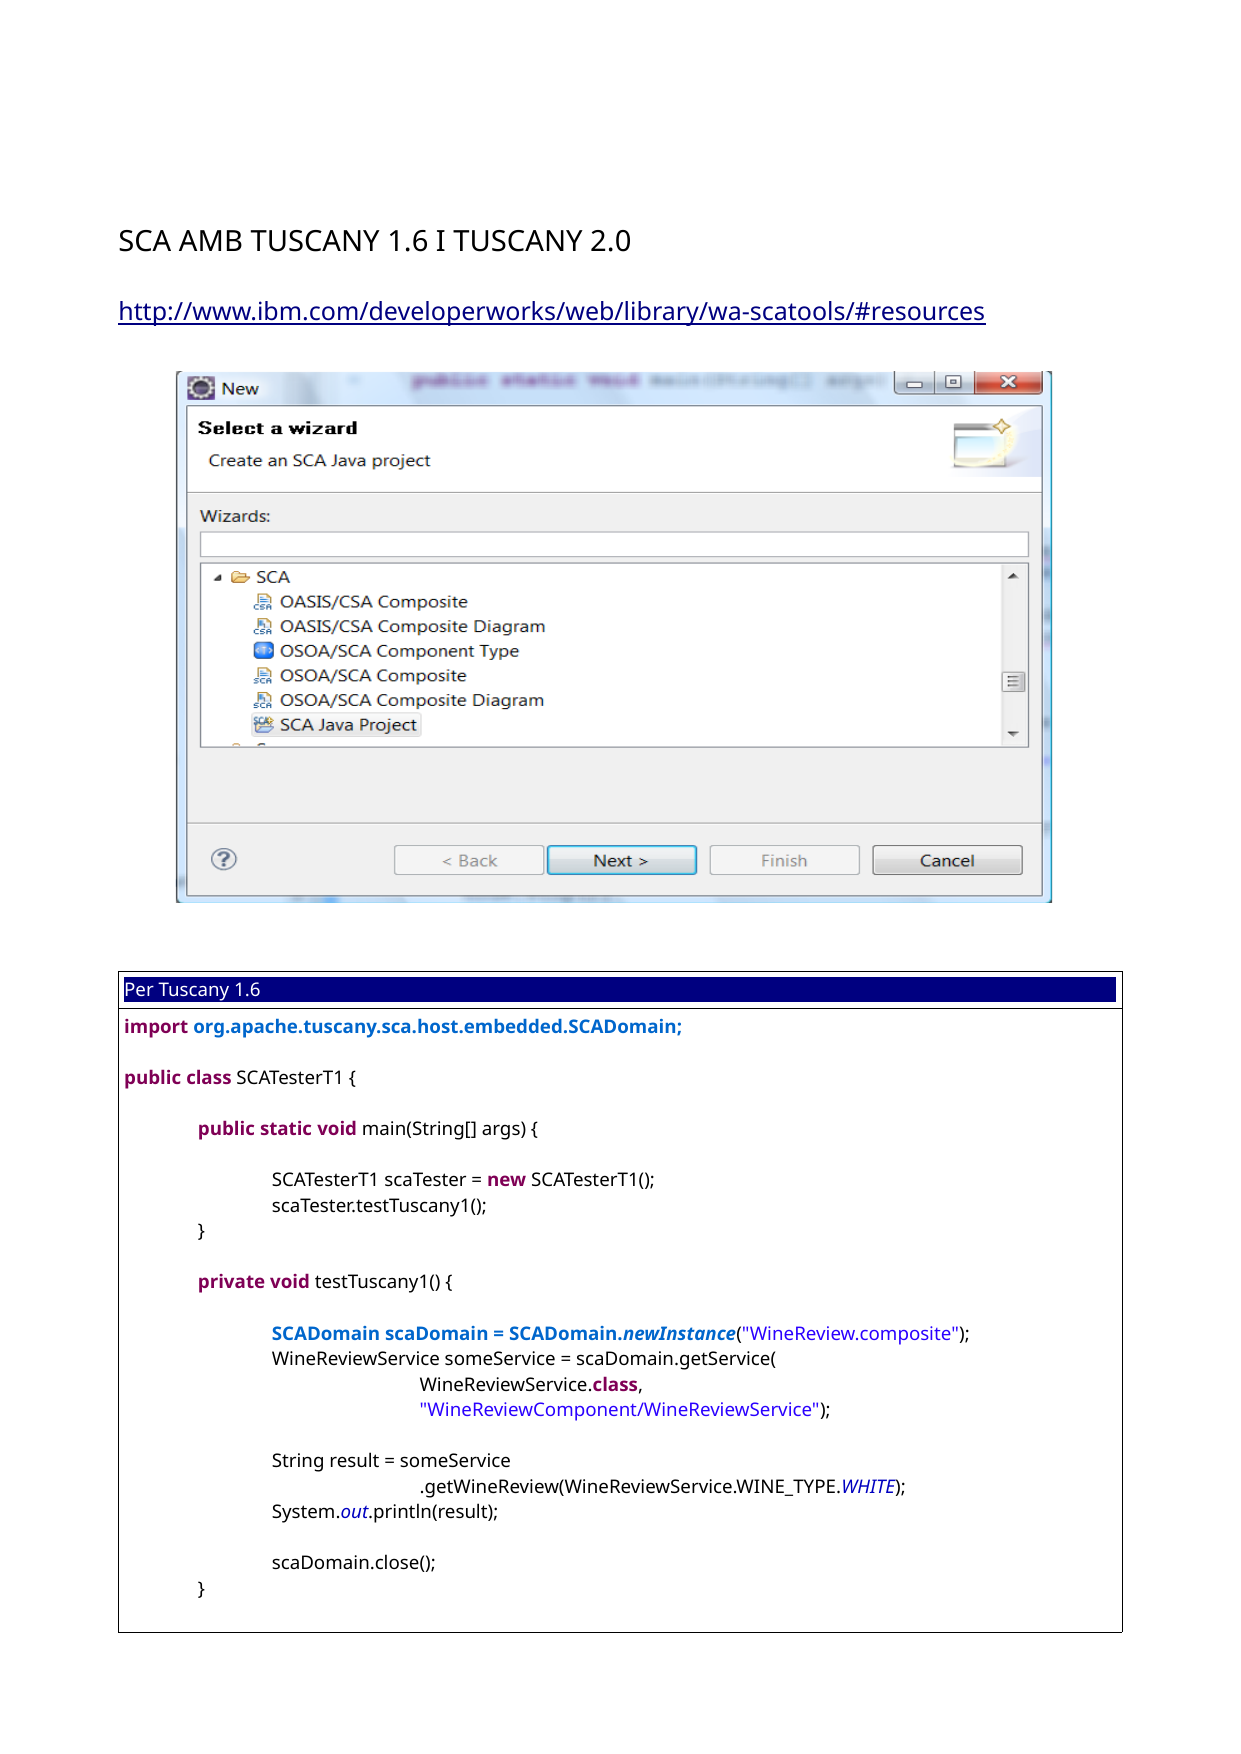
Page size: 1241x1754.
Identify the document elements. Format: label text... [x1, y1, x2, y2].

table_header Per Tuscany 1.6 [119, 972, 1122, 1008]
table_cell import org.apache.tuscany.sca.host.embedded.SCADomain; public class SCATesterT1 { public static void main(String[] args) { SCATesterT1 scaTester = new SCATesterT1(); scaTester.testTuscany1(); } private void testTuscany1() { SCADomain scaDomain = SCADomain.newInstance("WineReview.composite"); WineReviewService someService = scaDomain.getService( WineReviewService.class, "WineReviewComponent/WineReviewService"); String result = someService .getWineReview(WineReviewService.WINE_TYPE.WHITE); System.out.println(result); scaDomain.close(); } [119, 1009, 1122, 1632]
text http://www.ibm.com/developerworks/web/library/wa-scatools/#resources [118, 294, 1122, 328]
text SCA AMB TUSCANY 1.6 I TUSCANY 2.0 [118, 220, 1122, 260]
